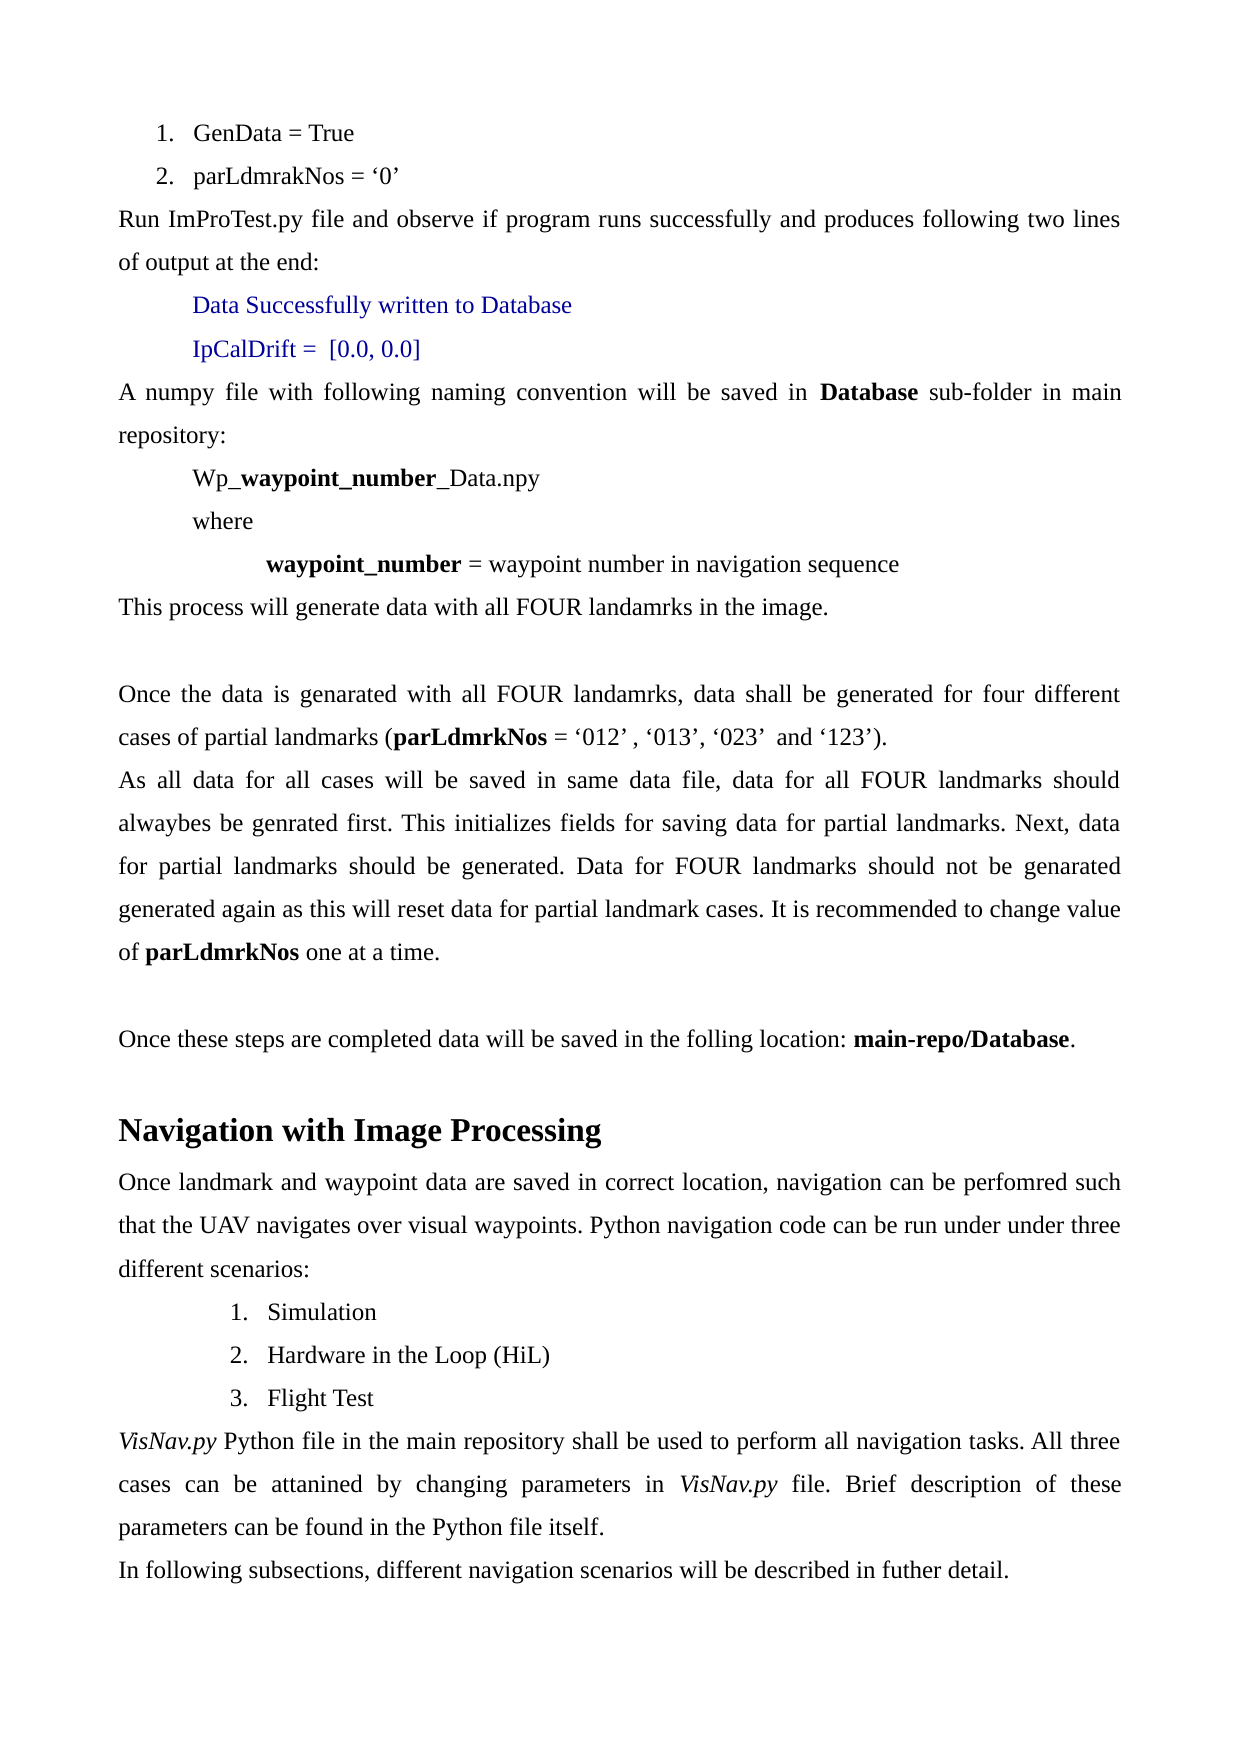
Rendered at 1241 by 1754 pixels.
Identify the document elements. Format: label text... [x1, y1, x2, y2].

list Flight Test [229, 1383, 1122, 1412]
text Once landmark and waypoint data are saved in correct location, navigation can be perfomred such that the UAV navigates over visual waypoints. Python navigation code can be run under under three different scenarios: [118, 1167, 1122, 1282]
text Wp_waypoint_number_Data.npy [118, 463, 1122, 492]
text As all data for all cases will be saved in same data file, data for all FOUR landmarks should alwaybes be genrated first. This initializes fields for saving data for partial landmarks. Next, data for partial landmarks should be generated. Data for FOUR landmarks should not be genarated generated again as this will reset data for partial landmark cases. It is recommended to change value of parLdmrkNos one at a time. [118, 765, 1122, 966]
text Once the data is genarated with all FOUR landamrks, data shall be generated for four different cases of partial landmarks (parLdmrkNos = ‘012’ , ‘013’, ‘023’ and ‘123’). [118, 679, 1122, 751]
text Navigation with Image Processing [118, 1110, 1122, 1148]
text Data Successfully written to Database [118, 291, 1122, 319]
text Once these steps are completed data will be saved in the folling location: main-repo/Database. [118, 1024, 1122, 1052]
text VisNav.py Python file in the main repository shall be used to perform all navigation tasks. All three cases can be attanined by changing parameters in VisNav.py file. Brief description of these parameters can be found in the Python file itself. [118, 1426, 1122, 1541]
text waypoint_number = waypoint number in navigation sequence [118, 549, 1122, 578]
list GenData = True [156, 118, 1122, 147]
text This process will generate data with all FOUR landamrks in the image. [118, 592, 1122, 621]
list Simulation [229, 1297, 1122, 1326]
text where [118, 506, 1122, 535]
text A numpy file with following naming convention will be saved in Database sub-folder in main repository: [118, 377, 1122, 449]
text Run ImProTest.py file and observe if program runs successfully and produces following two lines of output at the end: [118, 204, 1122, 276]
text IpCalDrift = [0.0, 0.0] [118, 334, 1122, 362]
text In following subsections, different navigation scenarios will be described in futher detail. [118, 1556, 1122, 1584]
list Hardware in the Loop (HiL) [229, 1340, 1122, 1369]
list parLdmrakNos = ‘0’ [156, 161, 1122, 190]
